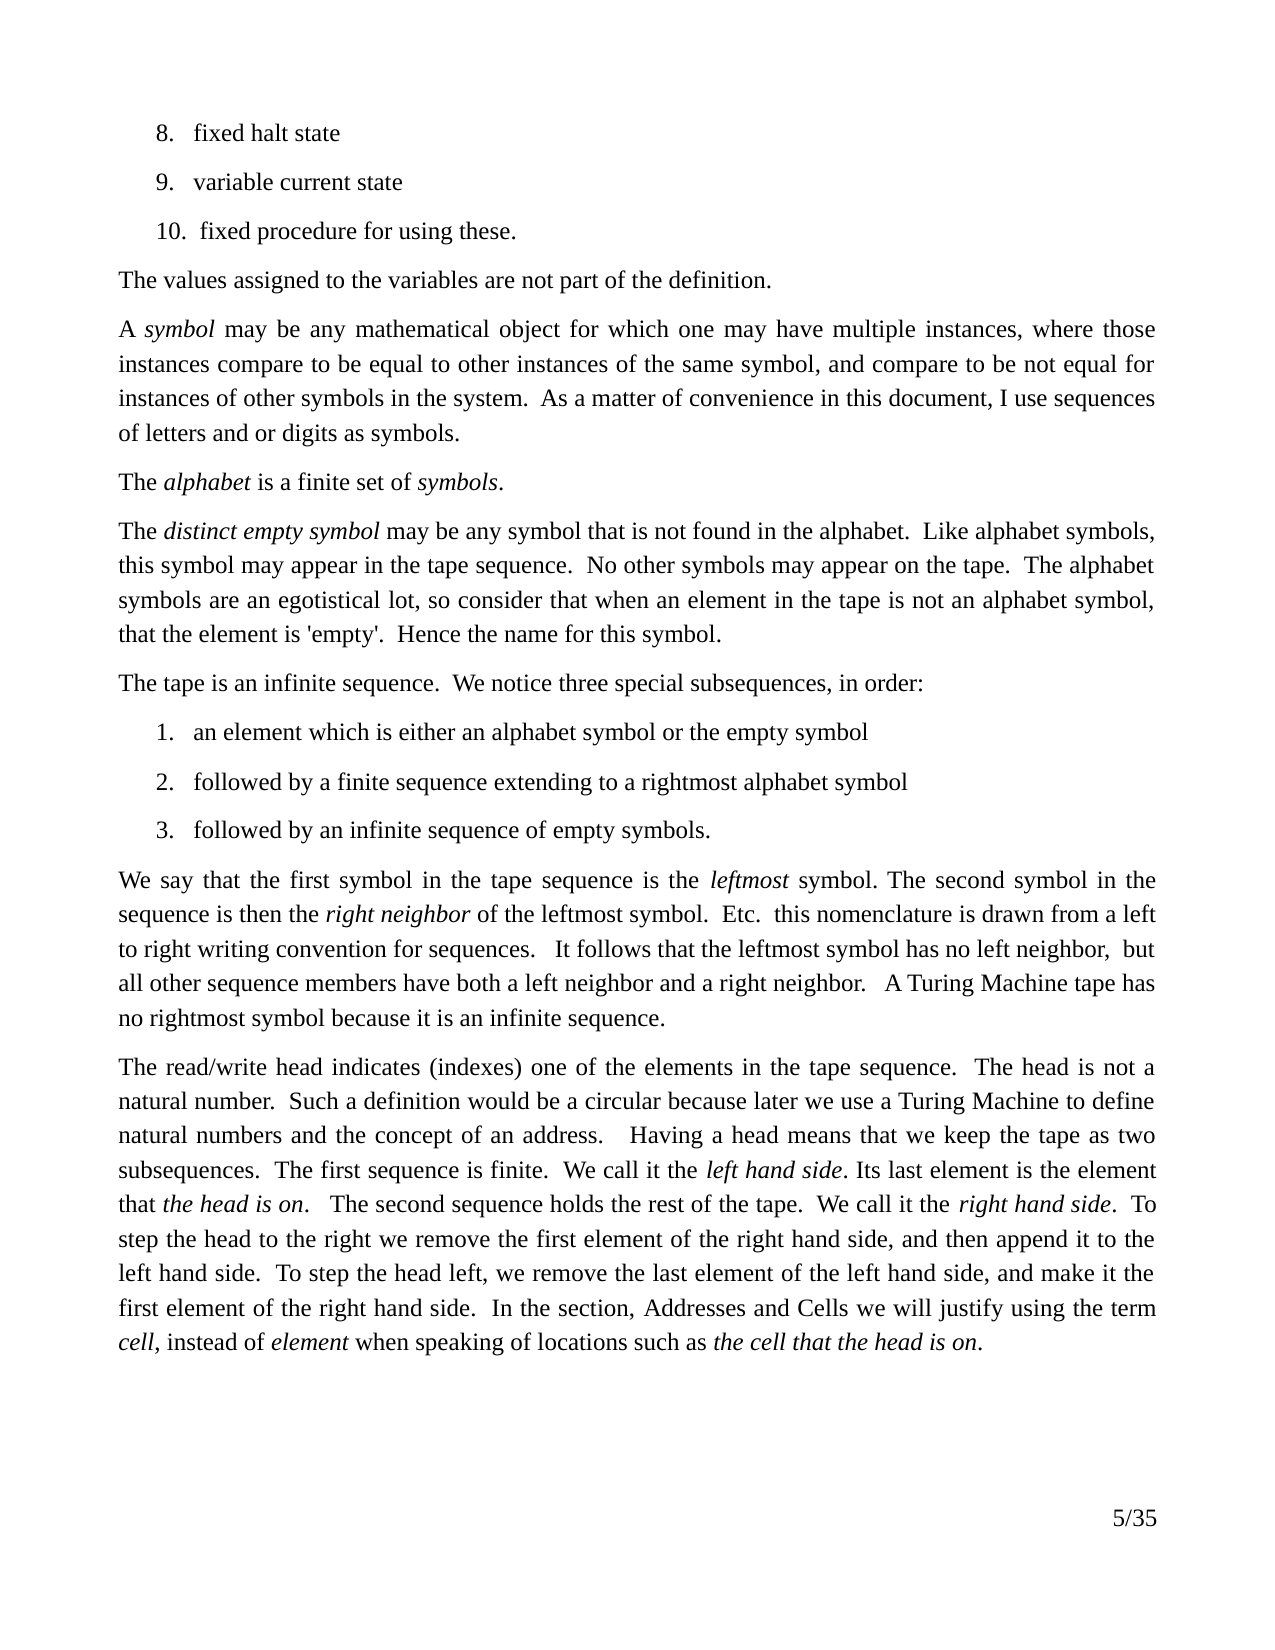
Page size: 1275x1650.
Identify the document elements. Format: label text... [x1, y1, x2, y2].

text The distinct empty symbol may be any symbol that is not found in the alphabet. Like alphabet symbols, this symbol may appear in the tape sequence. No other symbols may appear on the tape. The alphabet symbols are an egotistical lot, so consider that when an element in the tape is not an alphabet symbol, that the element is 'empty'. Hence the name for this symbol. [118, 516, 1157, 648]
text The read/write head indicates (indexes) one of the elements in the tape sequence. The head is not a natural number. Such a definition would be a circular because later we use a Turing Machine to define natural numbers and the concept of an address. Having a head means that we keep the tape as two subsequences. The first sequence is finite. We call it the left hand side. Its last element is the element that the head is on. The second sequence holds the rest of the tape. We call it the right hand side. To step the head to the right we remove the first element of the right hand side, and then append it to the left hand side. To step the head left, we remove the last element of the left hand side, and make it the first element of the right hand side. In the section, Addresses and Cells we will justify using the term cell, instead of element when speaking of locations such as the cell that the head is on. [118, 1052, 1157, 1356]
text We say that the first symbol in the tape sequence is the leftmost symbol. The second symbol in the sequence is then the right neighbor of the leftmost symbol. Etc. this nomenclature is drawn from a left to right writing convention for sequences. It follows that the leftmost symbol has no left neighbor, but all other sequence members have both a left neighbor and a right neighbor. A Turing Machine tape has no rightmost symbol because it is an infinite sequence. [118, 865, 1157, 1031]
list followed by an infinite sequence of empty symbols. [156, 816, 1157, 844]
text The values assigned to the variables are not part of the definition. [118, 265, 1157, 294]
text The alphabet is a finite set of symbols. [118, 467, 1157, 496]
list fixed halt state [156, 118, 1157, 147]
text A symbol may be any mathematical object for which one may have multiple instances, where those instances compare to be equal to other instances of the same symbol, and compare to be not equal for instances of other symbols in the system. As a matter of convenience in this document, I use sequences of letters and or digits as symbols. [118, 314, 1157, 447]
list variable current state [156, 167, 1157, 196]
list an element which is either an alphabet symbol or the empty symbol [156, 717, 1157, 746]
list followed by a finite sequence extending to a rightmost alphabet symbol [156, 767, 1157, 795]
text The tape is an infinite sequence. We notice three special subsequences, in order: [118, 668, 1157, 697]
list fixed procedure for using these. [156, 216, 1157, 245]
